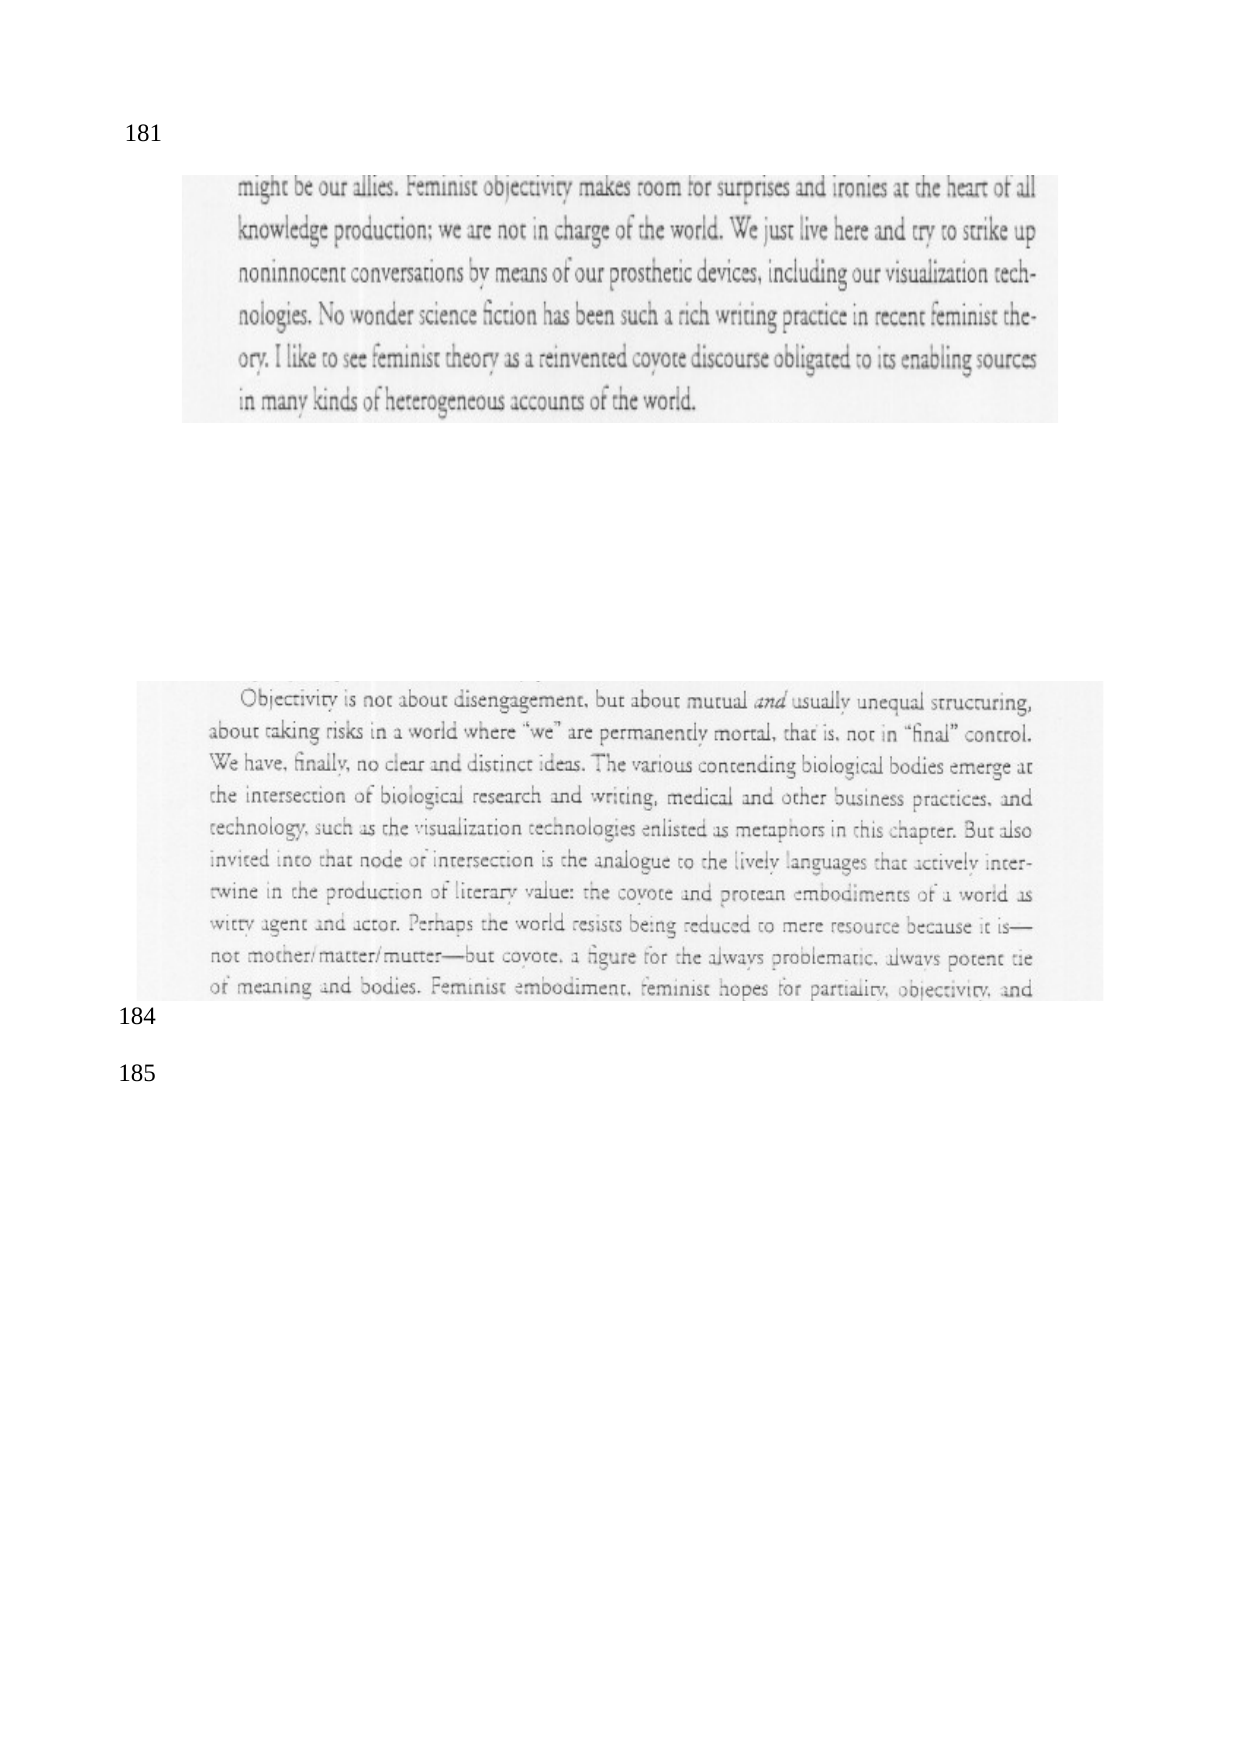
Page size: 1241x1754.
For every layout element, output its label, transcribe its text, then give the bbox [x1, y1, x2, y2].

text 181 [118, 118, 1122, 147]
text 184 [118, 681, 1122, 1030]
text 185 [118, 1058, 1122, 1087]
